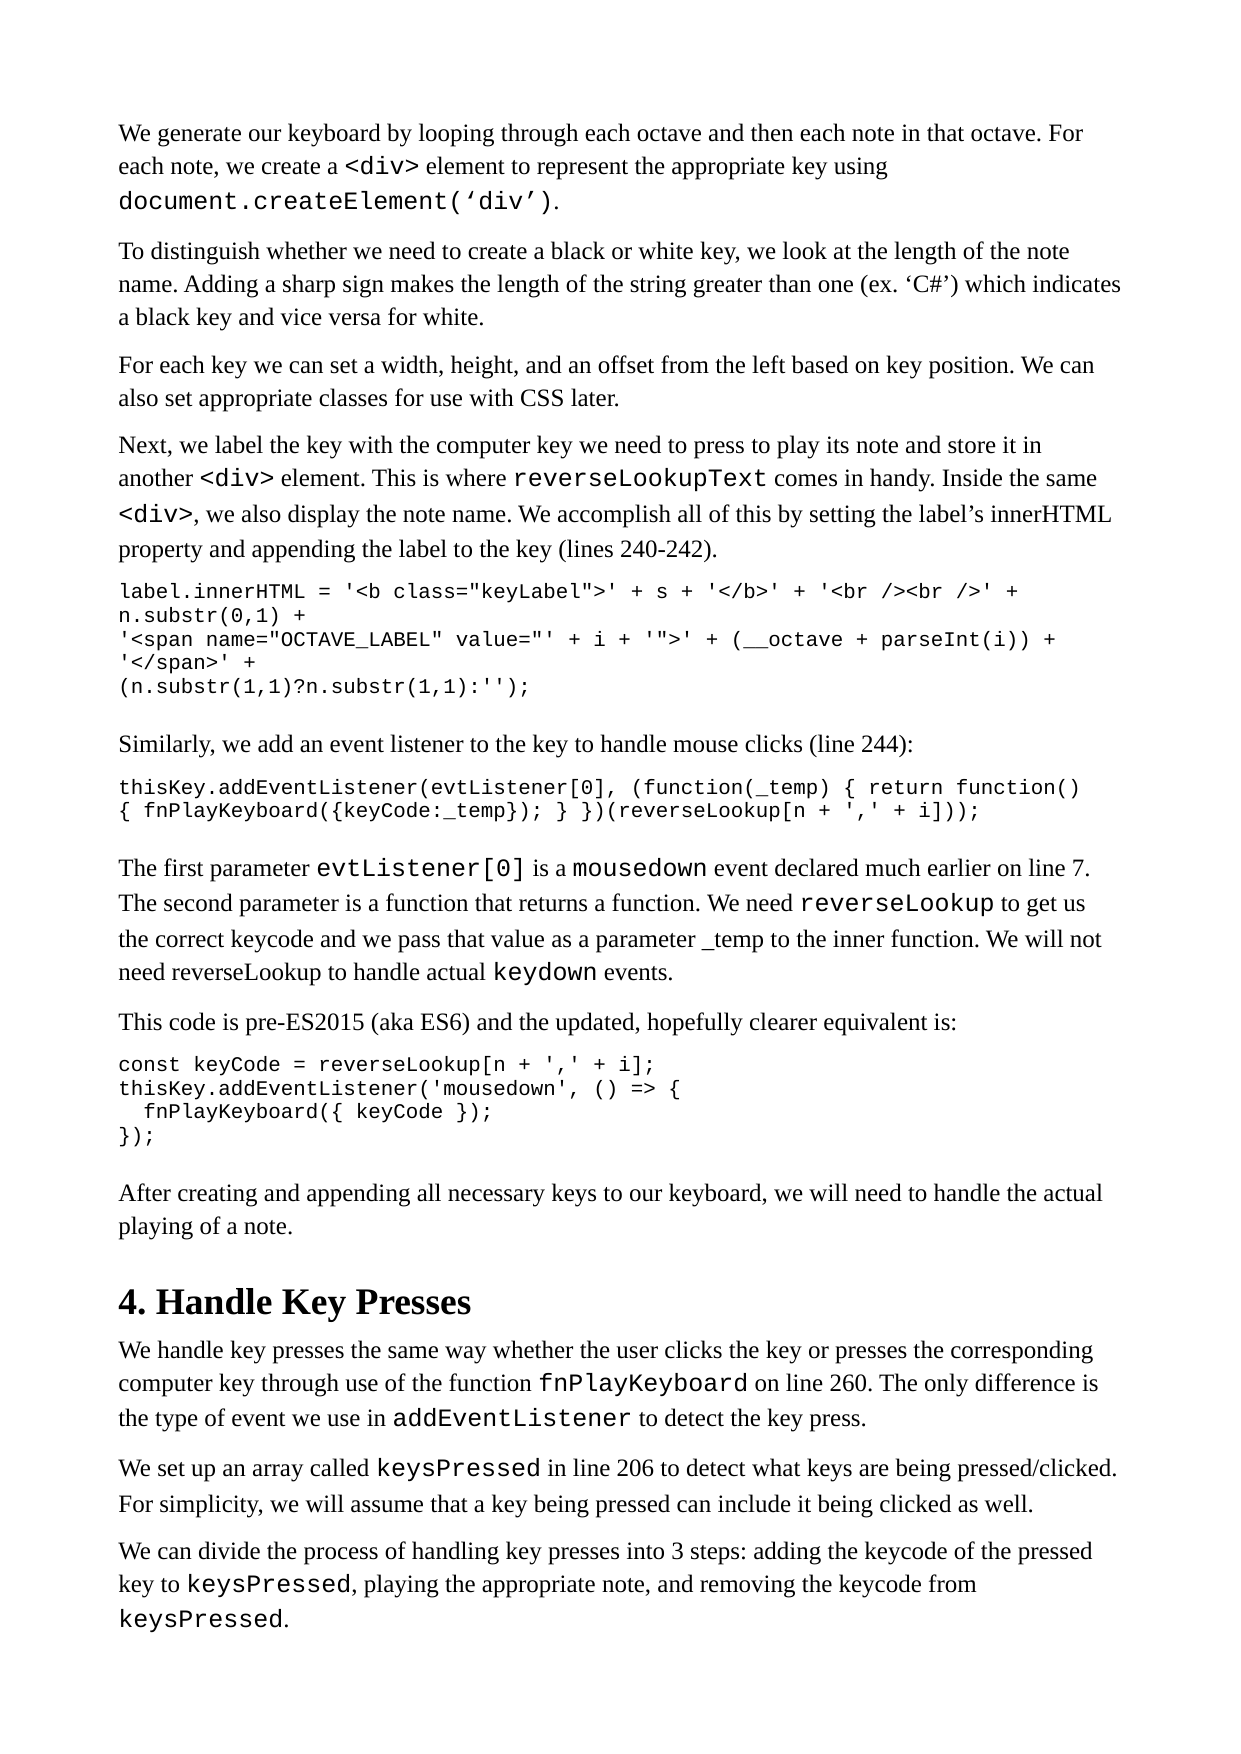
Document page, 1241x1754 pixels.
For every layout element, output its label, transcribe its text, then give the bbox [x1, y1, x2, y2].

text This code is pre-ES2015 (aka ES6) and the updated, hopefully clearer equivalent is: [118, 1007, 1122, 1035]
text thisKey.addEventListener(evtListener[0], (function(_temp) { return function() { fnPlayKeyboard({keyCode:_temp}); } })(reverseLookup[n + ',' + i])); [118, 777, 1122, 824]
text Similarly, we add an event listener to the key to handle mouse clicks (line 244): [118, 729, 1122, 758]
text label.innerHTML = '<b class="keyLabel">' + s + '</b>' + '<br /><br />' + n.substr(0,1) + [118, 581, 1122, 629]
text The first parameter evtListener[0] is a mousedown event declared much earlier on line 7. The second parameter is a function that returns a function. We need reverseLookup to get us the correct keycode and we pass that value as a parameter _temp to the inner function. We will not need reverseLookup to handle actual keydown events. [118, 853, 1122, 987]
subtitle 4. Handle Key Presses [118, 1280, 1122, 1323]
text We can divide the process of handling key presses into 3 steps: adding the keycode of the pressed key to keysPressed, playing the appropriate note, and removing the keycode from keysPressed. [118, 1536, 1122, 1635]
text For each key we can set a width, height, and an offset from the left based on key position. We can also set appropriate classes for use with CSS later. [118, 350, 1122, 412]
text We handle key presses the same way whether the user clicks the key or presses the corresponding computer key through use of the function fnPlayKeyboard on line 260. The only difference is the type of event we use in addEventListener to detect the key press. [118, 1335, 1122, 1434]
text To distinguish whether we need to create a black or white key, we look at the length of the note name. Adding a sharp sign makes the length of the string greater than one (ex. ‘C#’) which indicates a black key and vice versa for white. [118, 236, 1122, 331]
text }); [118, 1125, 1122, 1149]
text fnPlayKeyboard({ keyCode }); [118, 1102, 1122, 1125]
text After creating and appending all necessary keys to our keyboard, we will need to handle the actual playing of a note. [118, 1178, 1122, 1240]
text Next, we label the key with the computer key we need to press to play its note and store it in another <div> element. This is where reverseLookupText comes in handy. Inside the same <div>, we also display the note name. We accomplish all of this by setting the label’s innerHTML property and appending the label to the key (lines 240-242). [118, 431, 1122, 562]
text We generate our keyboard by looping through each octave and then each note in that octave. For each note, we create a <div> element to represent the appropriate key using document.createElement(‘div’). [118, 118, 1122, 217]
text We set up an array called keysPressed in line 206 to detect what keys are being pressed/clicked. For simplicity, we will assume that a key being pressed can include it being clicked as well. [118, 1453, 1122, 1517]
text '<span name="OCTAVE_LABEL" value="' + i + '">' + (__octave + parseInt(i)) + '</span>' + [118, 629, 1122, 676]
text const keyCode = reverseLookup[n + ',' + i]; [118, 1054, 1122, 1078]
text (n.substr(1,1)?n.substr(1,1):''); [118, 676, 1122, 699]
text thisKey.addEventListener('mousedown', () => { [118, 1078, 1122, 1102]
